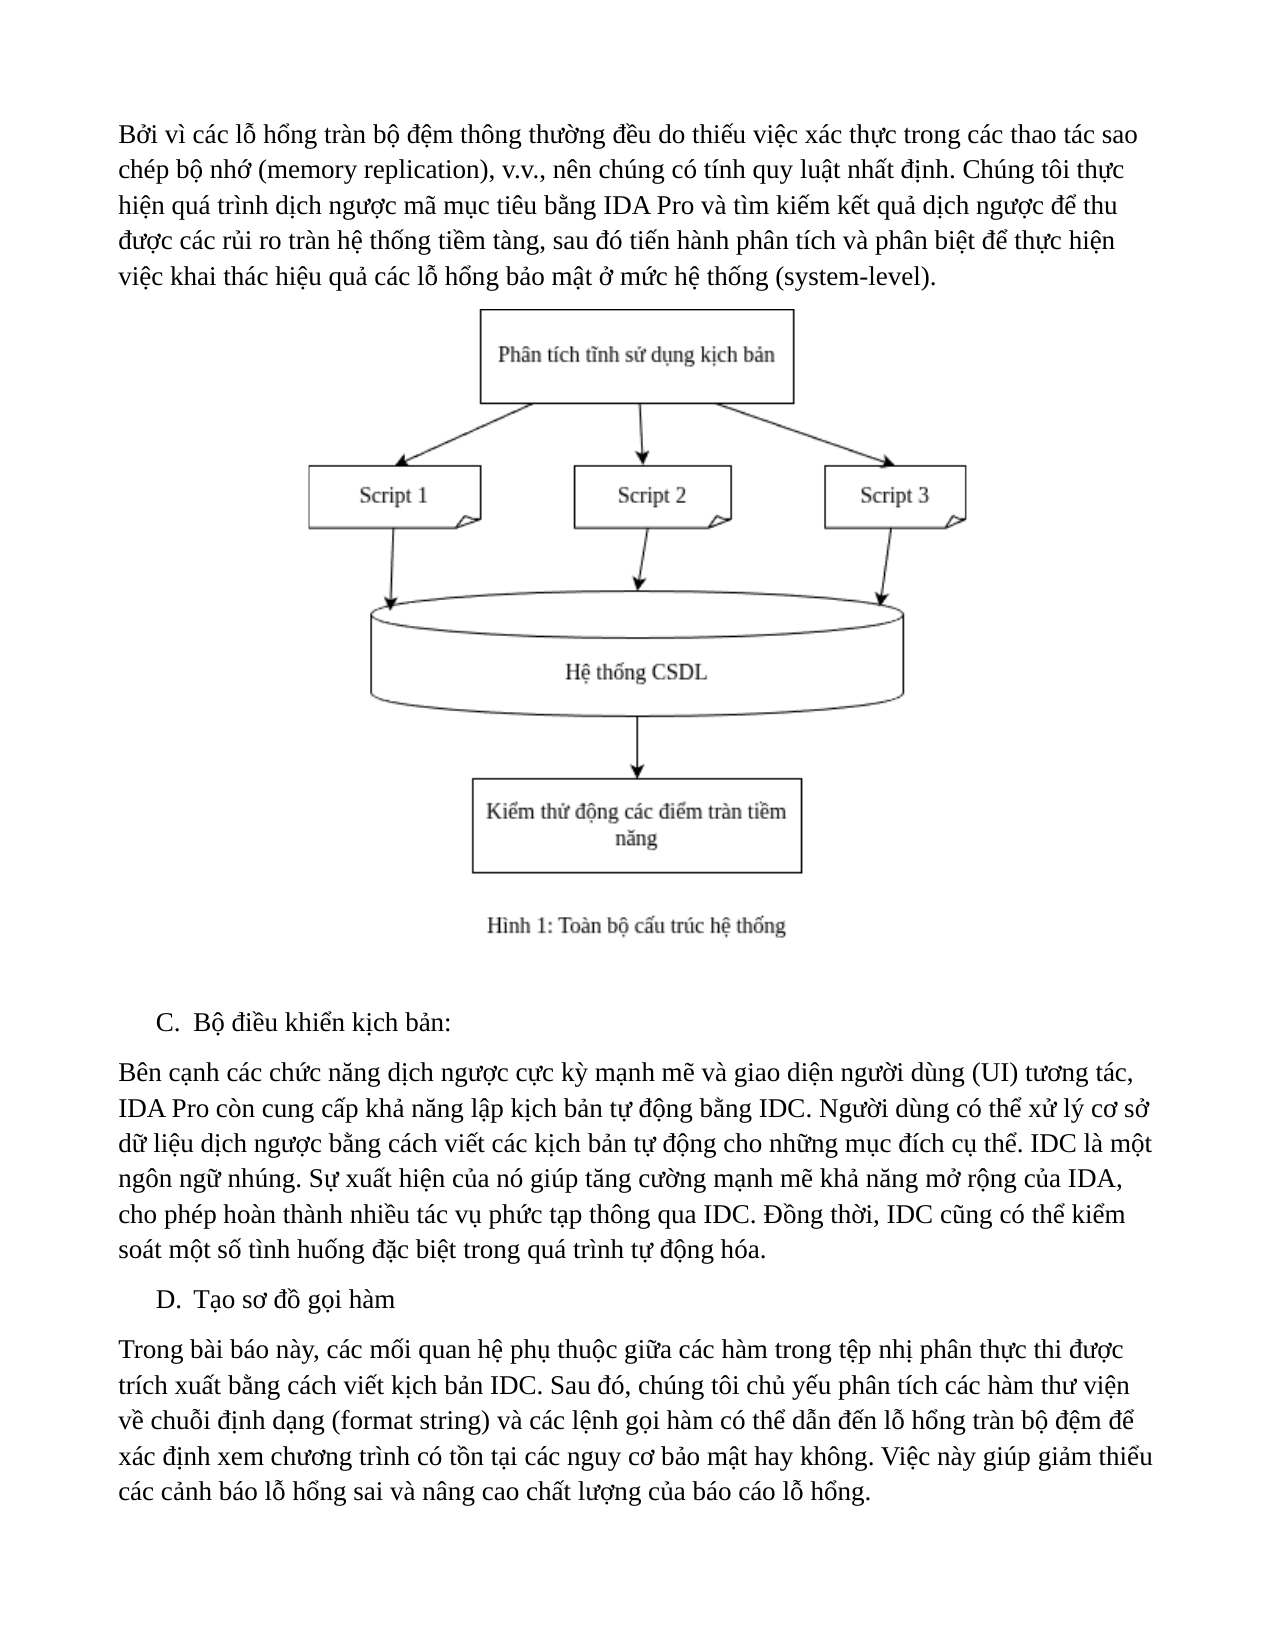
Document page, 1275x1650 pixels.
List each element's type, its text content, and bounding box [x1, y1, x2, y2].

text Bên cạnh các chức năng dịch ngược cực kỳ mạnh mẽ và giao diện người dùng (UI) tương tác, IDA Pro còn cung cấp khả năng lập kịch bản tự động bằng IDC. Người dùng có thể xử lý cơ sở dữ liệu dịch ngược bằng cách viết các kịch bản tự động cho những mục đích cụ thể. IDC là một ngôn ngữ nhúng. Sự xuất hiện của nó giúp tăng cường mạnh mẽ khả năng mở rộng của IDA, cho phép hoàn thành nhiều tác vụ phức tạp thông qua IDC. Đồng thời, IDC cũng có thể kiểm soát một số tình huống đặc biệt trong quá trình tự động hóa. [118, 1056, 1157, 1264]
list Tạo sơ đồ gọi hàm [156, 1283, 1157, 1314]
text Bởi vì các lỗ hổng tràn bộ đệm thông thường đều do thiếu việc xác thực trong các thao tác sao chép bộ nhớ (memory replication), v.v., nên chúng có tính quy luật nhất định. Chúng tôi thực hiện quá trình dịch ngược mã mục tiêu bằng IDA Pro và tìm kiếm kết quả dịch ngược để thu được các rủi ro tràn hệ thống tiềm tàng, sau đó tiến hành phân tích và phân biệt để thực hiện việc khai thác hiệu quả các lỗ hổng bảo mật ở mức hệ thống (system-level). [118, 118, 1157, 291]
list Bộ điều khiển kịch bản: [156, 1006, 1157, 1037]
text Trong bài báo này, các mối quan hệ phụ thuộc giữa các hàm trong tệp nhị phân thực thi được trích xuất bằng cách viết kịch bản IDC. Sau đó, chúng tôi chủ yếu phân tích các hàm thư viện về chuỗi định dạng (format string) và các lệnh gọi hàm có thể dẫn đến lỗ hổng tràn bộ đệm để xác định xem chương trình có tồn tại các nguy cơ bảo mật hay không. Việc này giúp giảm thiểu các cảnh báo lỗ hổng sai và nâng cao chất lượng của báo cáo lỗ hổng. [118, 1333, 1157, 1506]
picture [308, 309, 967, 952]
